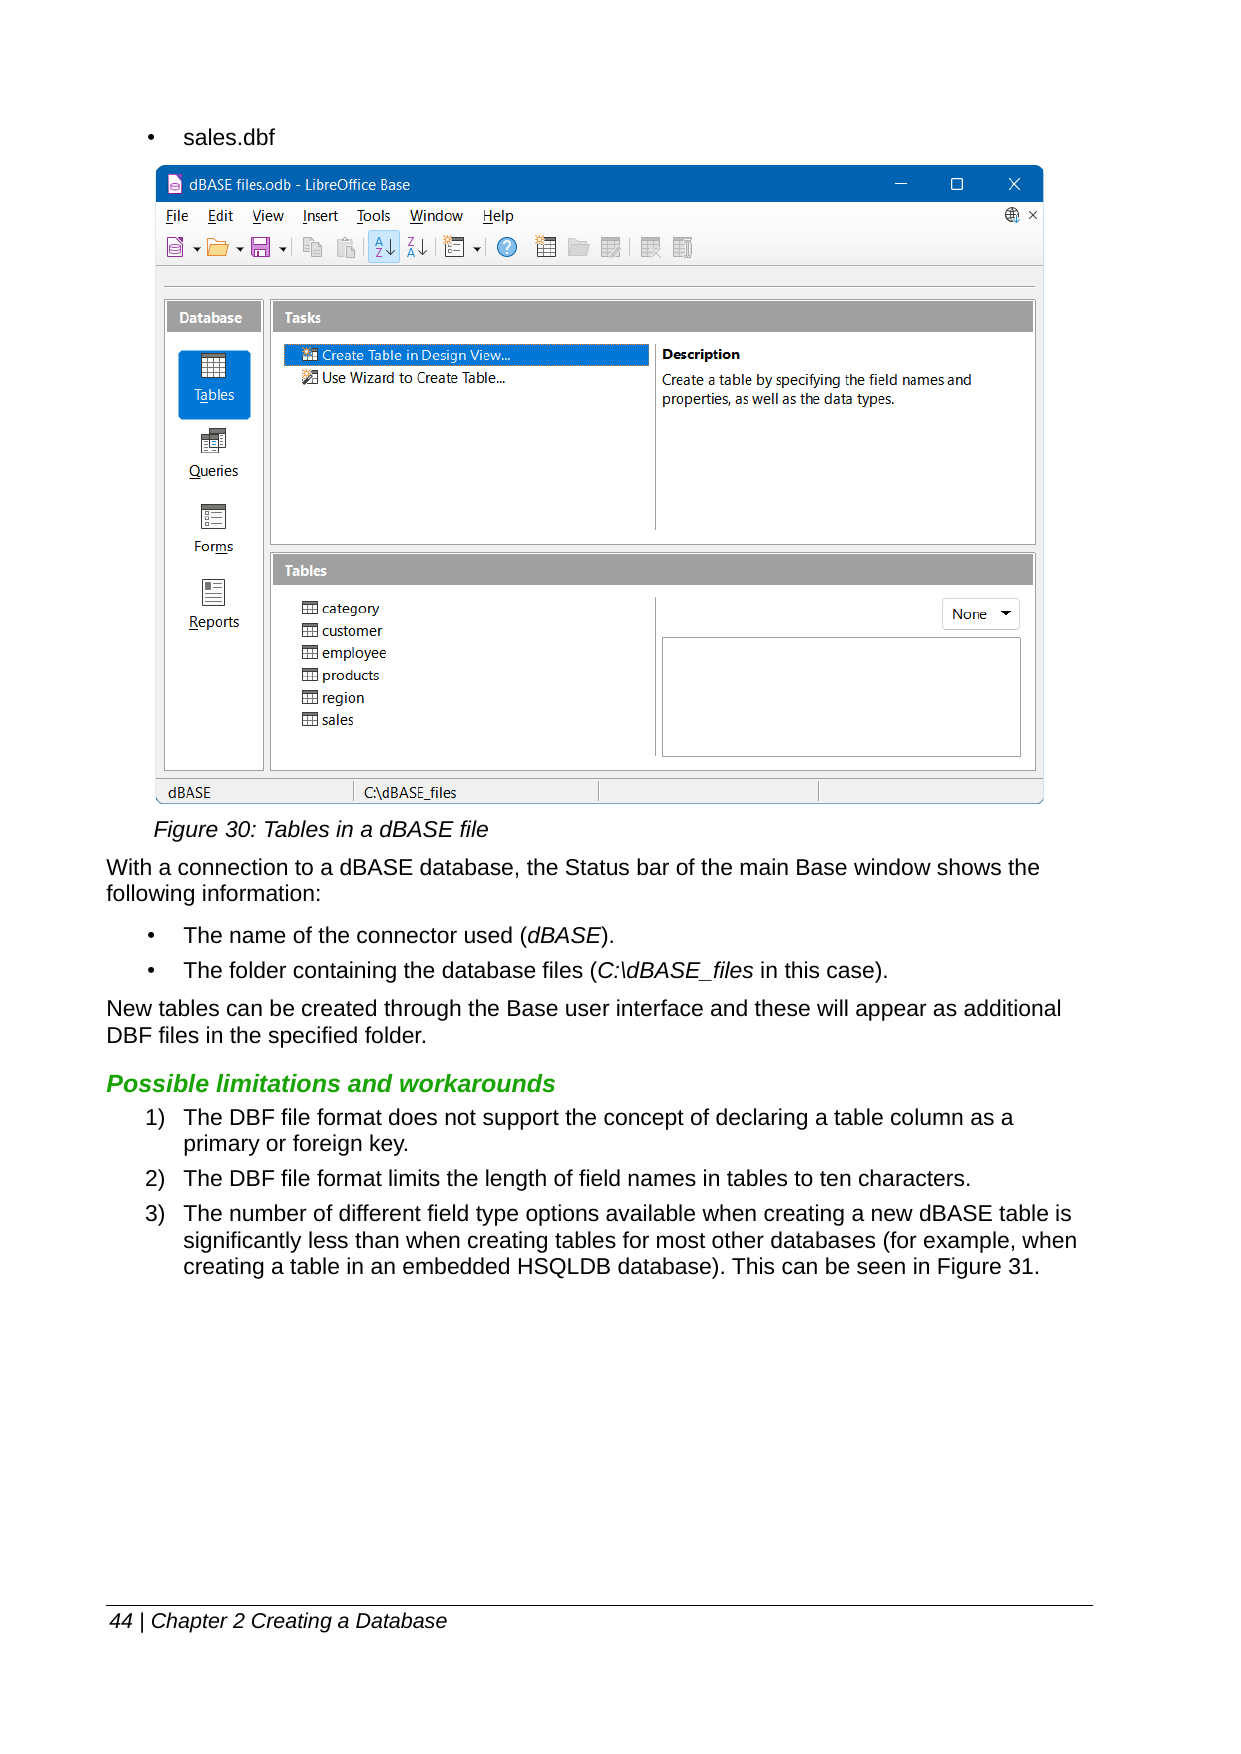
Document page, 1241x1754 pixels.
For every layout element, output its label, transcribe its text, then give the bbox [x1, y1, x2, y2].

text New tables can be created through the Base user interface and these will appear as additional DBF files in the specified folder. [106, 995, 1093, 1048]
list The name of the connector used (dBASE). [144, 919, 1093, 948]
list The DBF file format does not support the concept of declaring a table column as a primary or foreign key. [165, 1103, 1093, 1156]
picture [155, 165, 1044, 804]
list The number of different field type options available when creating a new dBASE table is significantly less than when creating tables for most other databases (for example, when creating a table in an embedded HSQLDB database). This can be seen in Figure 31. [165, 1200, 1093, 1279]
text Figure 30: Tables in a dBASE file [153, 816, 1046, 842]
list The DBF file format limits the length of field names in tables to ten characters. [165, 1165, 1093, 1191]
text With a connection to a dBASE database, the Status bar of the main Base window shows the following information: [106, 854, 1093, 907]
list The folder containing the database files (C:\dBASE_files in this case). [144, 954, 1093, 987]
subtitle Possible limitations and workarounds [106, 1069, 1093, 1097]
list sales.dbf [144, 121, 1093, 153]
